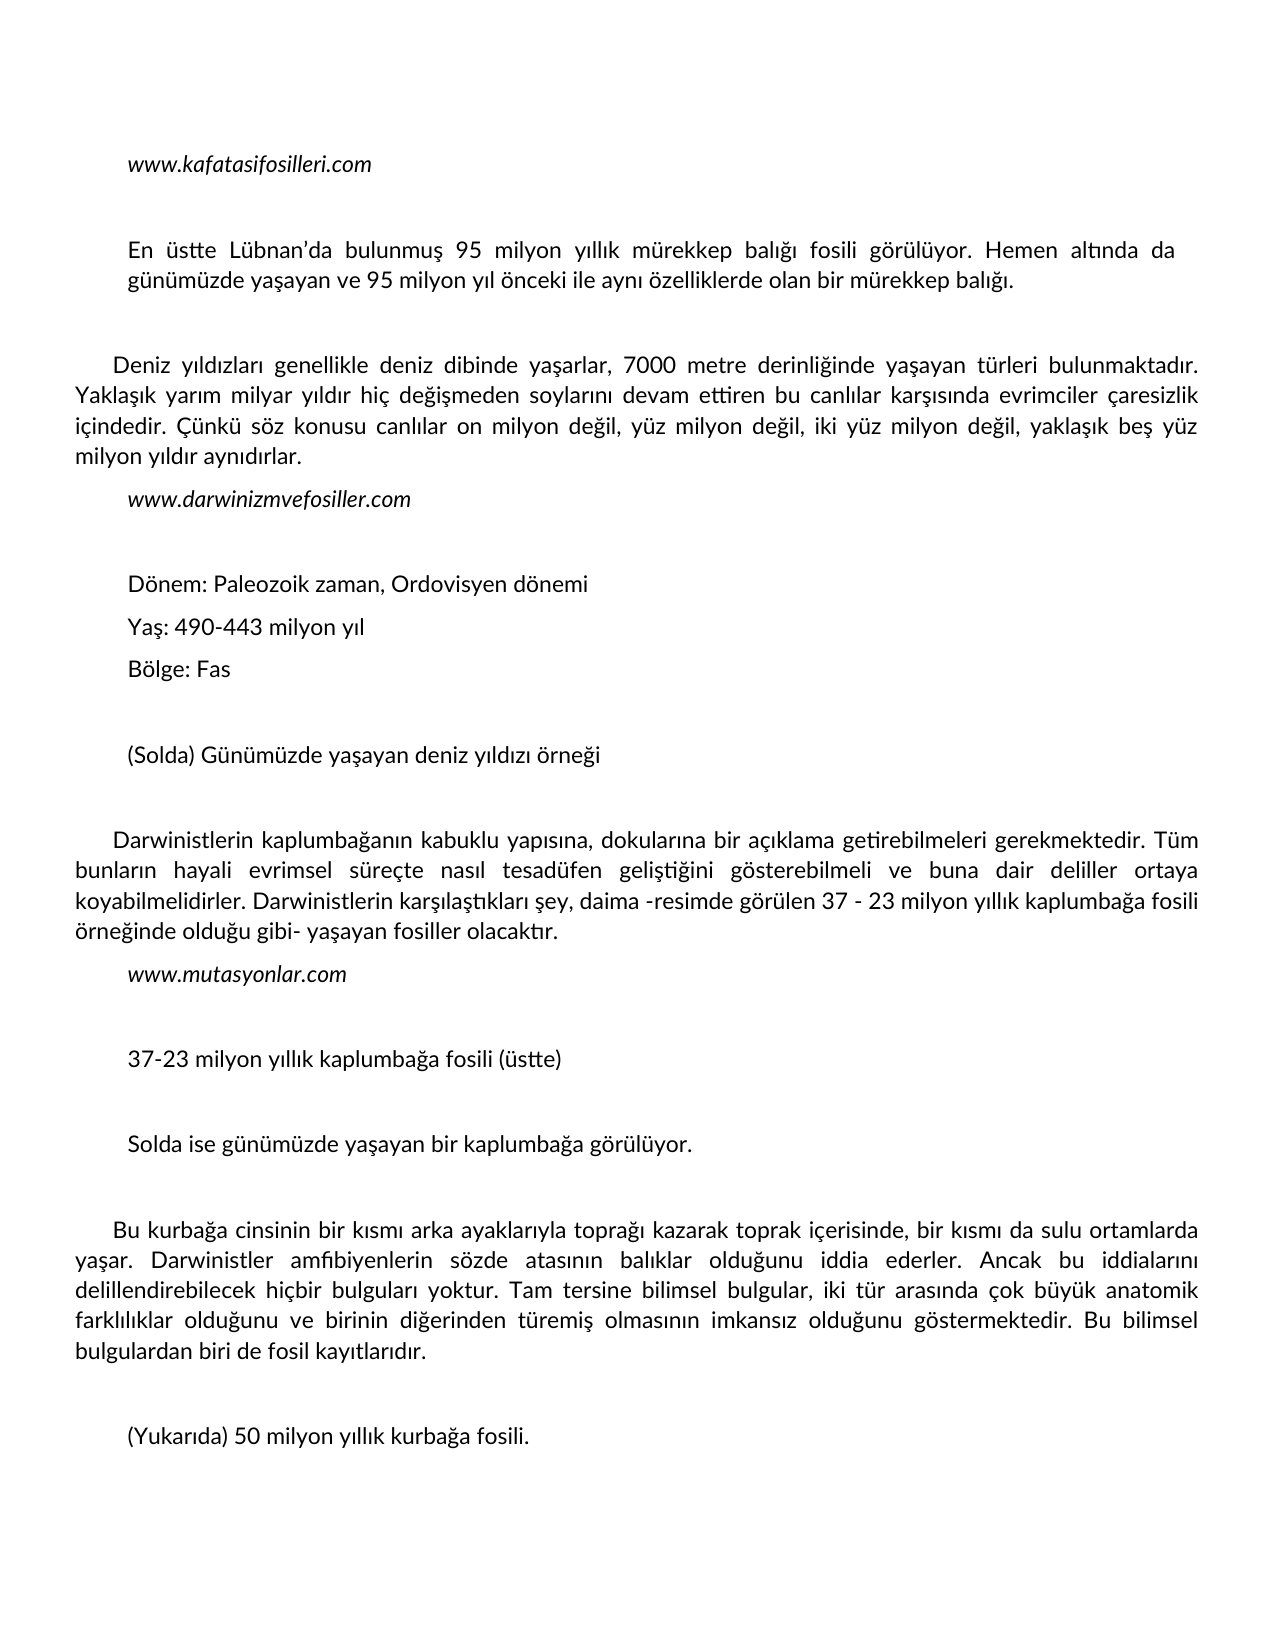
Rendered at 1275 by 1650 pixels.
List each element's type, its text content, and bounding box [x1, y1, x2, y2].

text En üstte Lübnan’da bulunmuş 95 milyon yıllık mürekkep balığı fosili görülüyor. Hemen altında da günümüzde yaşayan ve 95 milyon yıl önceki ile aynı özelliklerde olan bir mürekkep balığı. [127, 235, 1177, 293]
text Deniz yıldızları genellikle deniz dibinde yaşarlar, 7000 metre derinliğinde yaşayan türleri bulunmaktadır. Yaklaşık yarım milyar yıldır hiç değişmeden soylarını devam ettiren bu canlılar karşısında evrimciler çaresizlik içindedir. Çünkü söz konusu canlılar on milyon değil, yüz milyon değil, iki yüz milyon değil, yaklaşık beş yüz milyon yıldır aynıdırlar. [75, 351, 1200, 469]
text (Solda) Günümüzde yaşayan deniz yıldızı örneği [127, 741, 1177, 768]
text 37-23 milyon yıllık kaplumbağa fosili (üstte) [127, 1045, 1177, 1072]
text www.kafatasifosilleri.com [127, 150, 1177, 177]
text Yaş: 490-443 milyon yıl [127, 612, 1177, 640]
text Darwinistlerin kaplumbağanın kabuklu yapısına, dokularına bir açıklama getirebilmeleri gerekmektedir. Tüm bunların hayali evrimsel süreçte nasıl tesadüfen geliştiğini gösterebilmeli ve buna dair deliller ortaya koyabilmelidirler. Darwinistlerin karşılaştıkları şey, daima -resimde görülen 37 - 23 milyon yıllık kaplumbağa fosili örneğinde olduğu gibi- yaşayan fosiller olacaktır. [75, 826, 1200, 944]
text Dönem: Paleozoik zaman, Ordovisyen dönemi [127, 570, 1177, 597]
text Bu kurbağa cinsinin bir kısmı arka ayaklarıyla toprağı kazarak toprak içerisinde, bir kısmı da sulu ortamlarda yaşar. Darwinistler amfibiyenlerin sözde atasının balıklar olduğunu iddia ederler. Ancak bu iddialarını delillendirebilecek hiçbir bulguları yoktur. Tam tersine bilimsel bulgular, iki tür arasında çok büyük anatomik farklılıklar olduğunu ve birinin diğerinden türemiş olmasının imkansız olduğunu göstermektedir. Bu bilimsel bulgulardan biri de fosil kayıtlarıdır. [75, 1216, 1200, 1364]
text Bölge: Fas [127, 655, 1177, 683]
text (Yukarıda) 50 milyon yıllık kurbağa fosili. [127, 1422, 1177, 1449]
text Solda ise günümüzde yaşayan bir kaplumbağa görülüyor. [127, 1130, 1177, 1158]
text www.mutasyonlar.com [127, 959, 1177, 987]
text www.darwinizmvefosiller.com [127, 484, 1177, 512]
